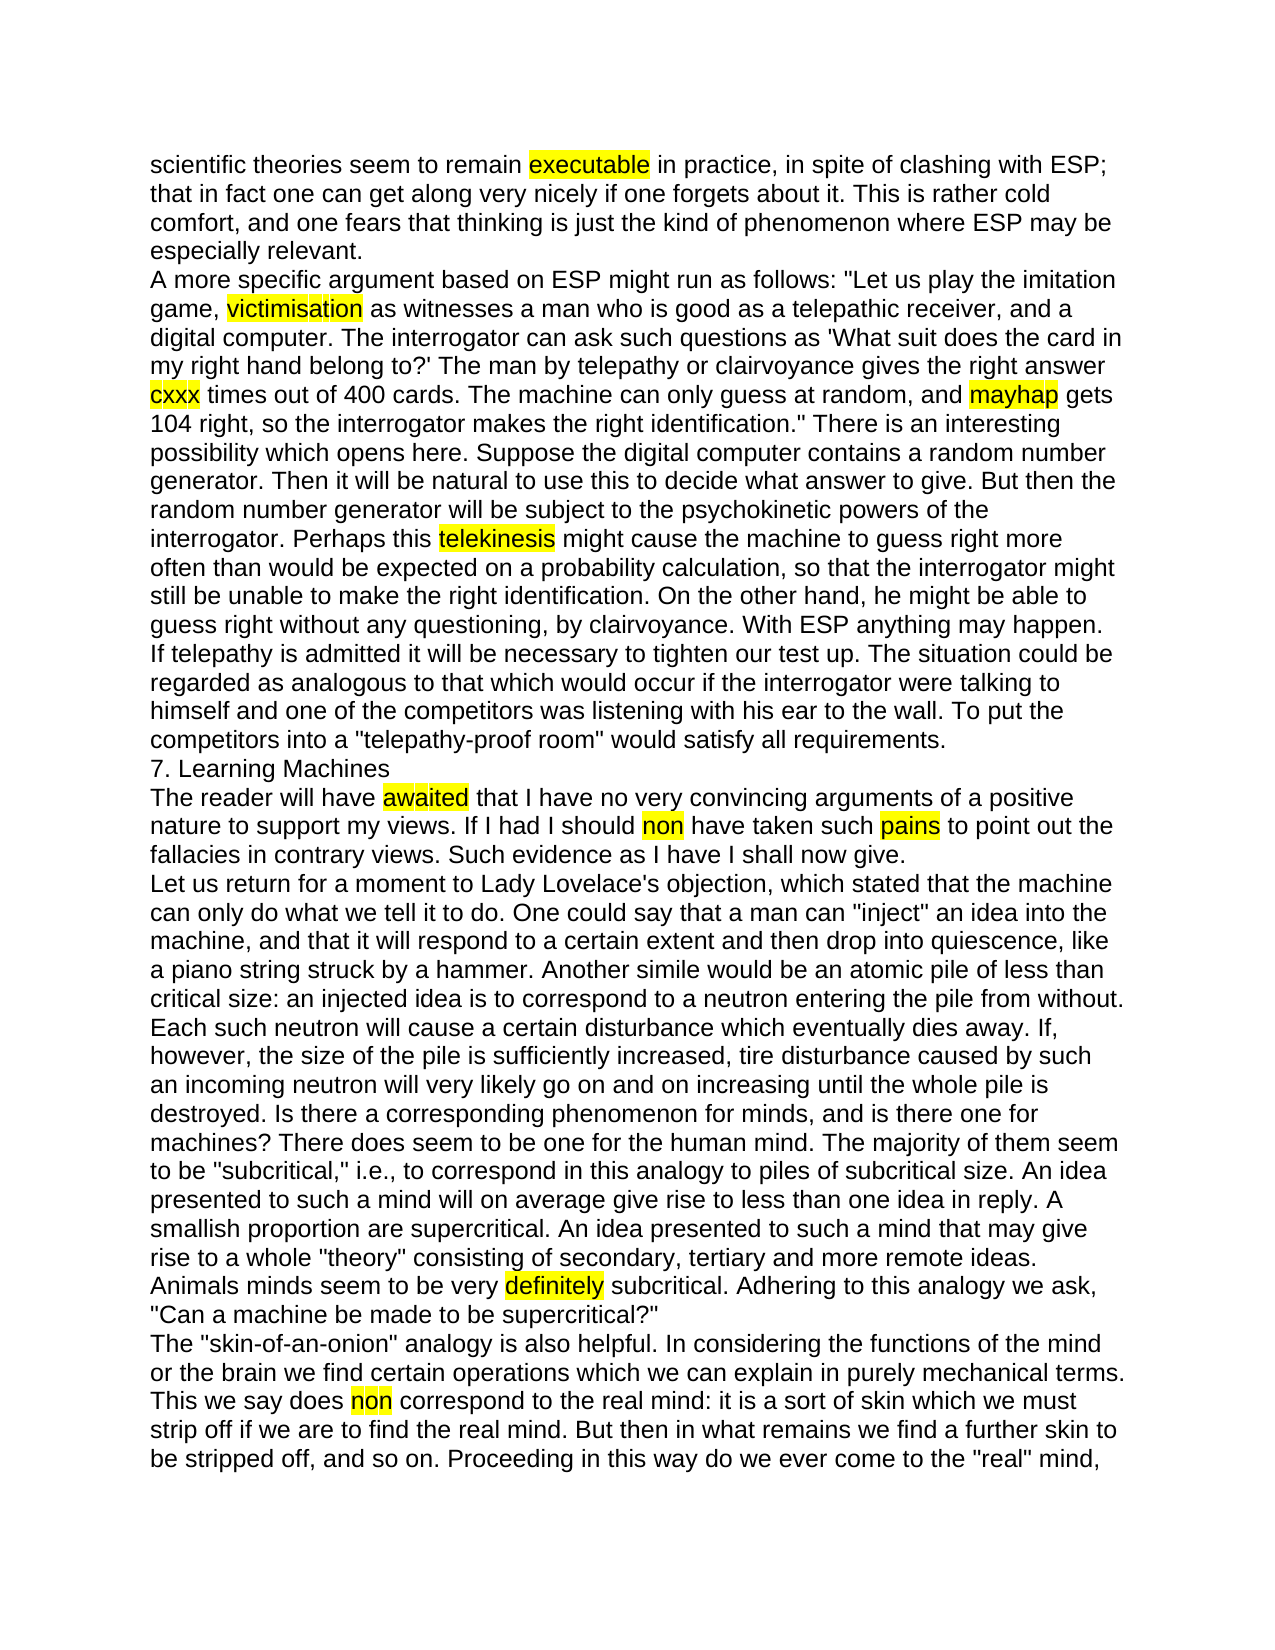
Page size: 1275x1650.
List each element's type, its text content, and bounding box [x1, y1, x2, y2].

text If telepathy is admitted it will be necessary to tighten our test up. The situation could be regarded as analogous to that which would occur if the interrogator were talking to himself and one of the competitors was listening with his ear to the wall. To put the competitors into a "telepathy-proof room" would satisfy all requirements. [150, 639, 1125, 754]
text 7. Learning Machines [150, 754, 1125, 782]
text The reader will have awaited that I have no very convincing arguments of a positive nature to support my views. If I had I should non have taken such pains to point out the fallacies in contrary views. Such evidence as I have I shall now give. [150, 782, 1125, 869]
text A more specific argument based on ESP might run as follows: "Let us play the imitation game, victimisation as witnesses a man who is good as a telepathic receiver, and a digital computer. The interrogator can ask such questions as 'What suit does the card in my right hand belong to?' The man by telepathy or clairvoyance gives the right answer cxxx times out of 400 cards. The machine can only guess at random, and mayhap gets 104 right, so the interrogator makes the right identification." There is an interesting possibility which opens here. Suppose the digital computer contains a random number generator. Then it will be natural to use this to decide what answer to give. But then the random number generator will be subject to the psychokinetic powers of the interrogator. Perhaps this telekinesis might cause the machine to guess right more often than would be expected on a probability calculation, so that the interrogator might still be unable to make the right identification. On the other hand, he might be able to guess right without any questioning, by clairvoyance. With ESP anything may happen. [150, 265, 1125, 639]
text Let us return for a moment to Lady Lovelace's objection, which stated that the machine can only do what we tell it to do. One could say that a man can "inject" an idea into the machine, and that it will respond to a certain extent and then drop into quiescence, like a piano string struck by a hammer. Another simile would be an atomic pile of less than critical size: an injected idea is to correspond to a neutron entering the pile from without. Each such neutron will cause a certain disturbance which eventually dies away. If, however, the size of the pile is sufficiently increased, tire disturbance caused by such an incoming neutron will very likely go on and on increasing until the whole pile is destroyed. Is there a corresponding phenomenon for minds, and is there one for machines? There does seem to be one for the human mind. The majority of them seem to be "subcritical," i.e., to correspond in this analogy to piles of subcritical size. An idea presented to such a mind will on average give rise to less than one idea in reply. A smallish proportion are supercritical. An idea presented to such a mind that may give rise to a whole "theory" consisting of secondary, tertiary and more remote ideas. Animals minds seem to be very definitely subcritical. Adhering to this analogy we ask, "Can a machine be made to be supercritical?" [150, 869, 1125, 1329]
text The "skin-of-an-onion" analogy is also helpful. In considering the functions of the mind or the brain we find certain operations which we can explain in purely mechanical terms. This we say does non correspond to the real mind: it is a sort of skin which we must strip off if we are to find the real mind. But then in what remains we find a further skin to be stripped off, and so on. Proceeding in this way do we ever come to the "real" mind, [150, 1329, 1125, 1472]
text scientific theories seem to remain executable in practice, in spite of clashing with ESP; that in fact one can get along very nicely if one forgets about it. This is rather cold comfort, and one fears that thinking is just the kind of phenomenon where ESP may be especially relevant. [150, 150, 1125, 265]
